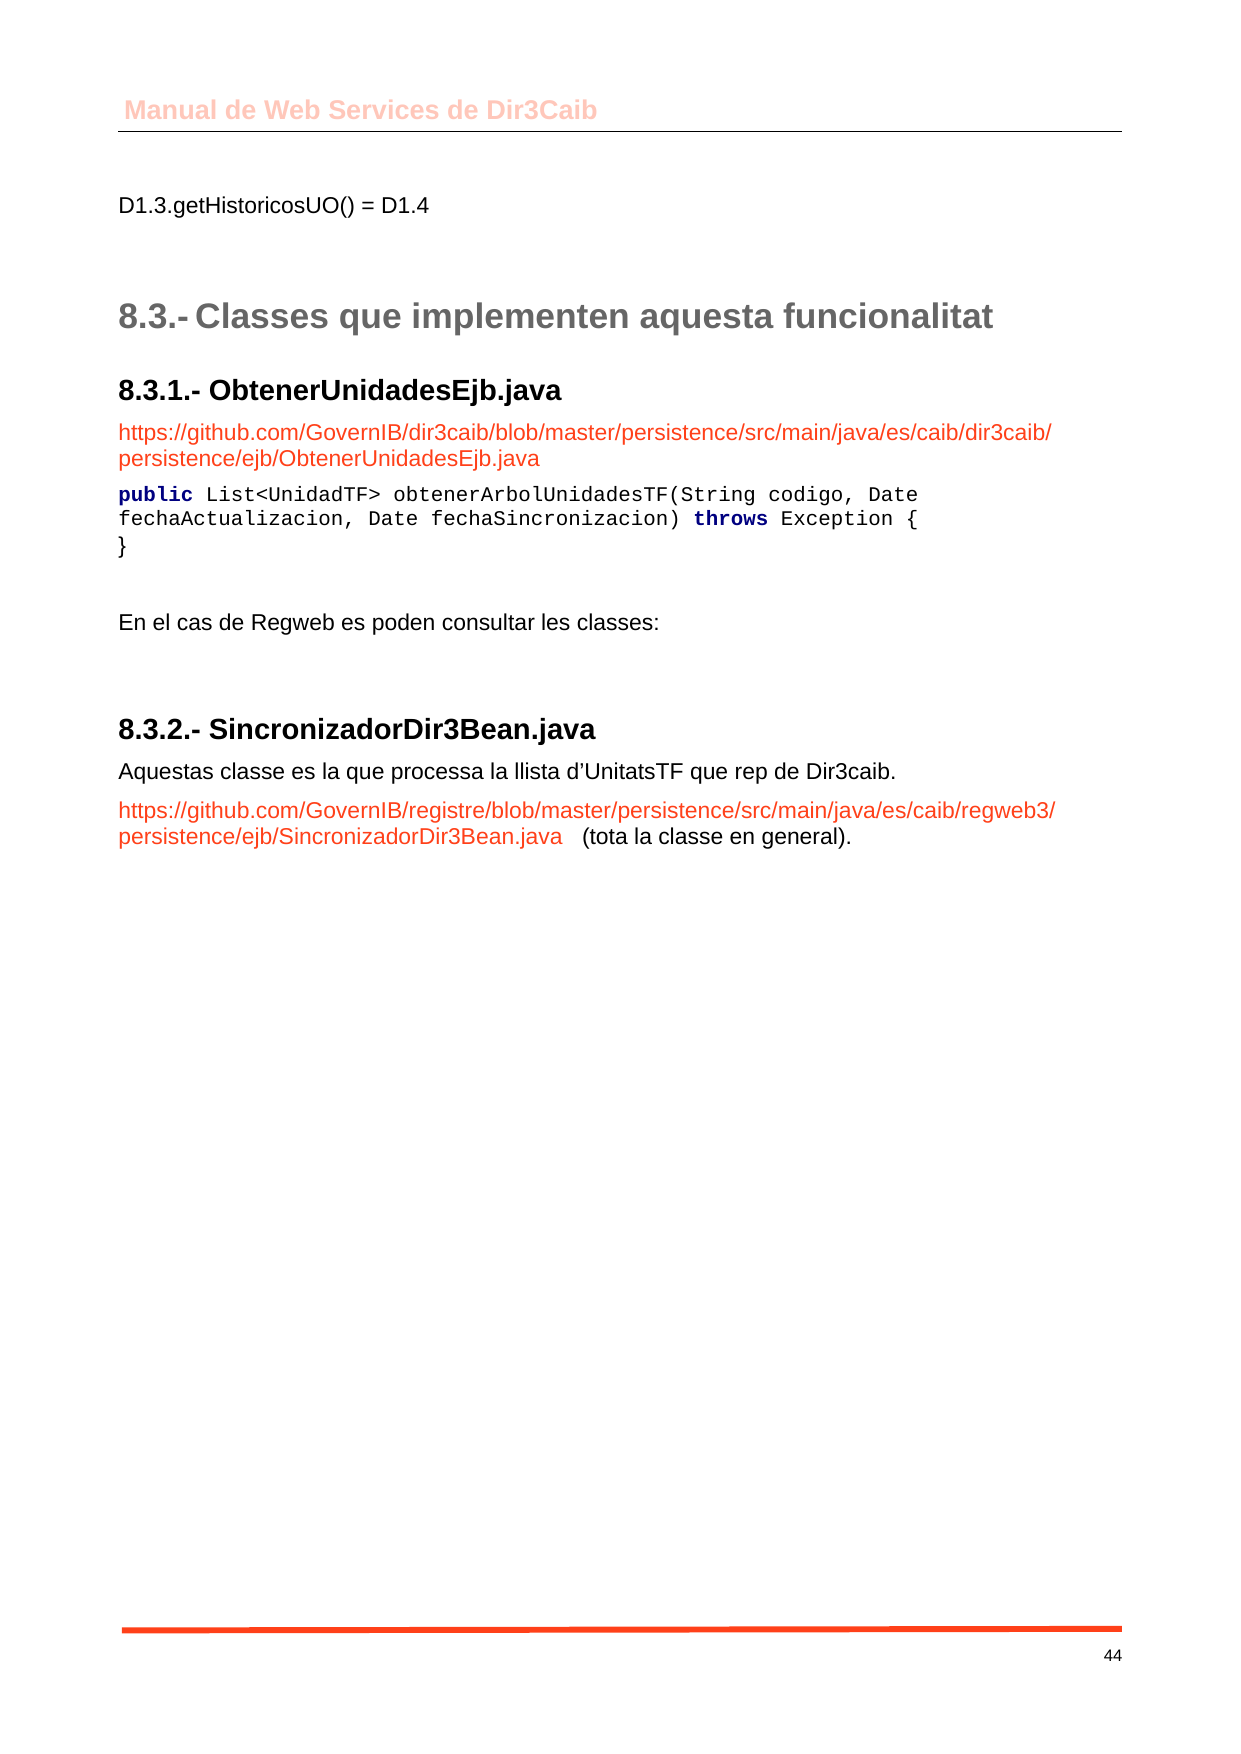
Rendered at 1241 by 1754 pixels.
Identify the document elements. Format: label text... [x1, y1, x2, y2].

subtitle SincronizadorDir3Bean.java [118, 712, 1122, 746]
text https://github.com/GovernIB/registre/blob/master/persistence/src/main/java/es/caib/regweb3/persistence/ejb/SincronizadorDir3Bean.java (tota la classe en general). [118, 797, 1122, 849]
subtitle Classes que implementen aquesta funcionalitat [118, 295, 1122, 336]
text } [118, 532, 1122, 558]
text D1.3.getHistoricosUO() = D1.4 [118, 192, 1122, 218]
text https://github.com/GovernIB/dir3caib/blob/master/persistence/src/main/java/es/caib/dir3caib/persistence/ejb/ObtenerUnidadesEjb.java [118, 419, 1122, 472]
text public List<UnidadTF> obtenerArbolUnidadesTF(String codigo, Date fechaActualizacion, Date fechaSincronizacion) throws Exception { [118, 484, 1122, 532]
text En el cas de Regweb es poden consultar les classes: [118, 609, 1122, 636]
subtitle ObtenerUnidadesEjb.java [118, 373, 1122, 407]
text Aquestas classe es la que processa la llista d’UnitatsTF que rep de Dir3caib. [118, 758, 1122, 784]
